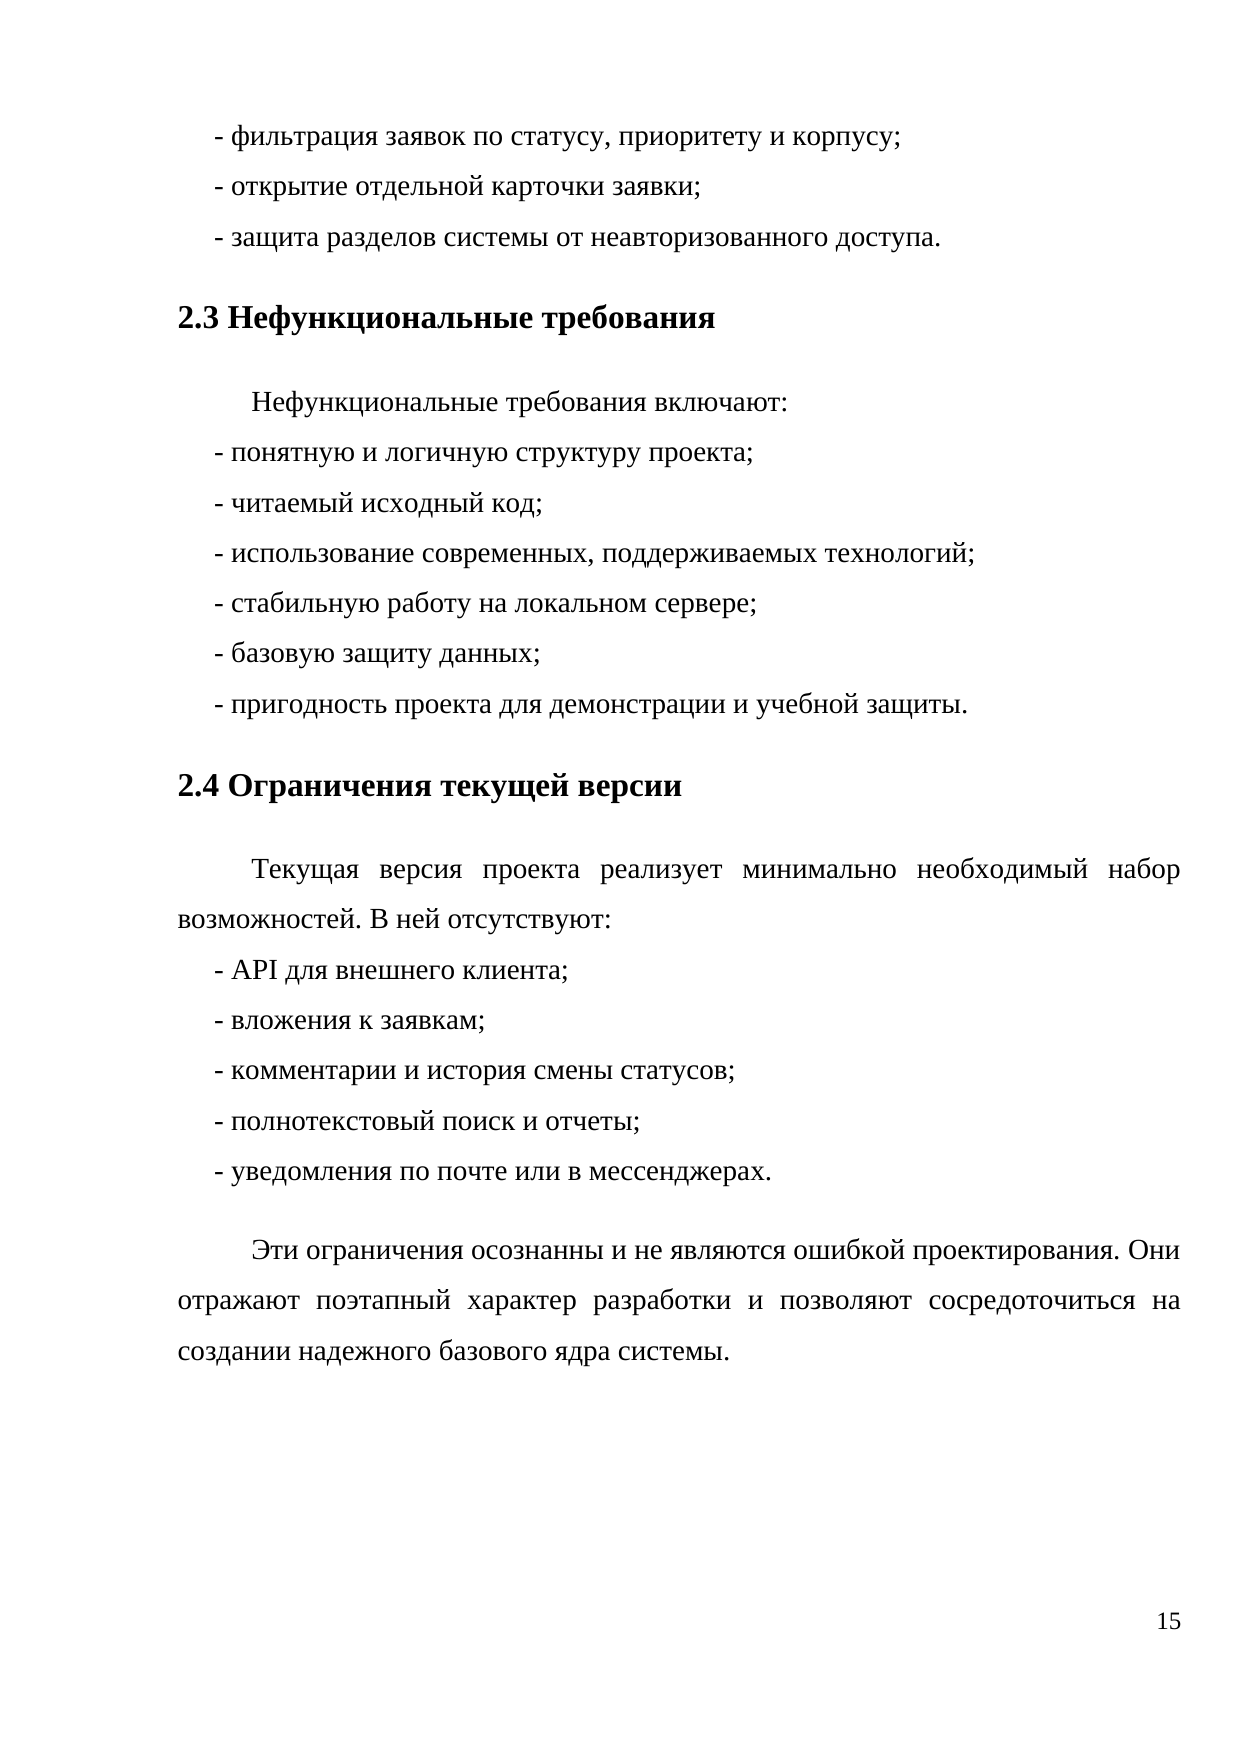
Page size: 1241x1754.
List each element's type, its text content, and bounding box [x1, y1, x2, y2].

text - полнотекстовый поиск и отчеты; [214, 1103, 1181, 1136]
text - понятную и логичную структуру проекта; [214, 434, 1181, 468]
text - API для внешнего клиента; [214, 952, 1181, 985]
text - читаемый исходный код; [214, 485, 1181, 518]
text - комментарии и история смены статусов; [214, 1052, 1181, 1086]
text - открытие отдельной карточки заявки; [214, 168, 1181, 202]
subtitle 2.3 Нефункциональные требования [177, 298, 1181, 336]
text - пригодность проекта для демонстрации и учебной защиты. [214, 686, 1181, 719]
text - вложения к заявкам; [214, 1002, 1181, 1036]
text - фильтрация заявок по статусу, приоритету и корпусу; [214, 118, 1181, 152]
text Эти ограничения осознанны и не являются ошибкой проектирования. Они отражают поэтапный характер разработки и позволяют сосредоточиться на создании надежного базового ядра системы. [177, 1232, 1181, 1366]
text - стабильную работу на локальном сервере; [214, 585, 1181, 619]
text - защита разделов системы от неавторизованного доступа. [214, 219, 1181, 252]
text Текущая версия проекта реализует минимально необходимый набор возможностей. В ней отсутствуют: [177, 851, 1181, 935]
text Нефункциональные требования включают: [177, 384, 1181, 418]
text - уведомления по почте или в мессенджерах. [214, 1153, 1181, 1187]
text - использование современных, поддерживаемых технологий; [214, 535, 1181, 568]
text - базовую защиту данных; [214, 636, 1181, 669]
subtitle 2.4 Ограничения текущей версии [177, 765, 1181, 803]
